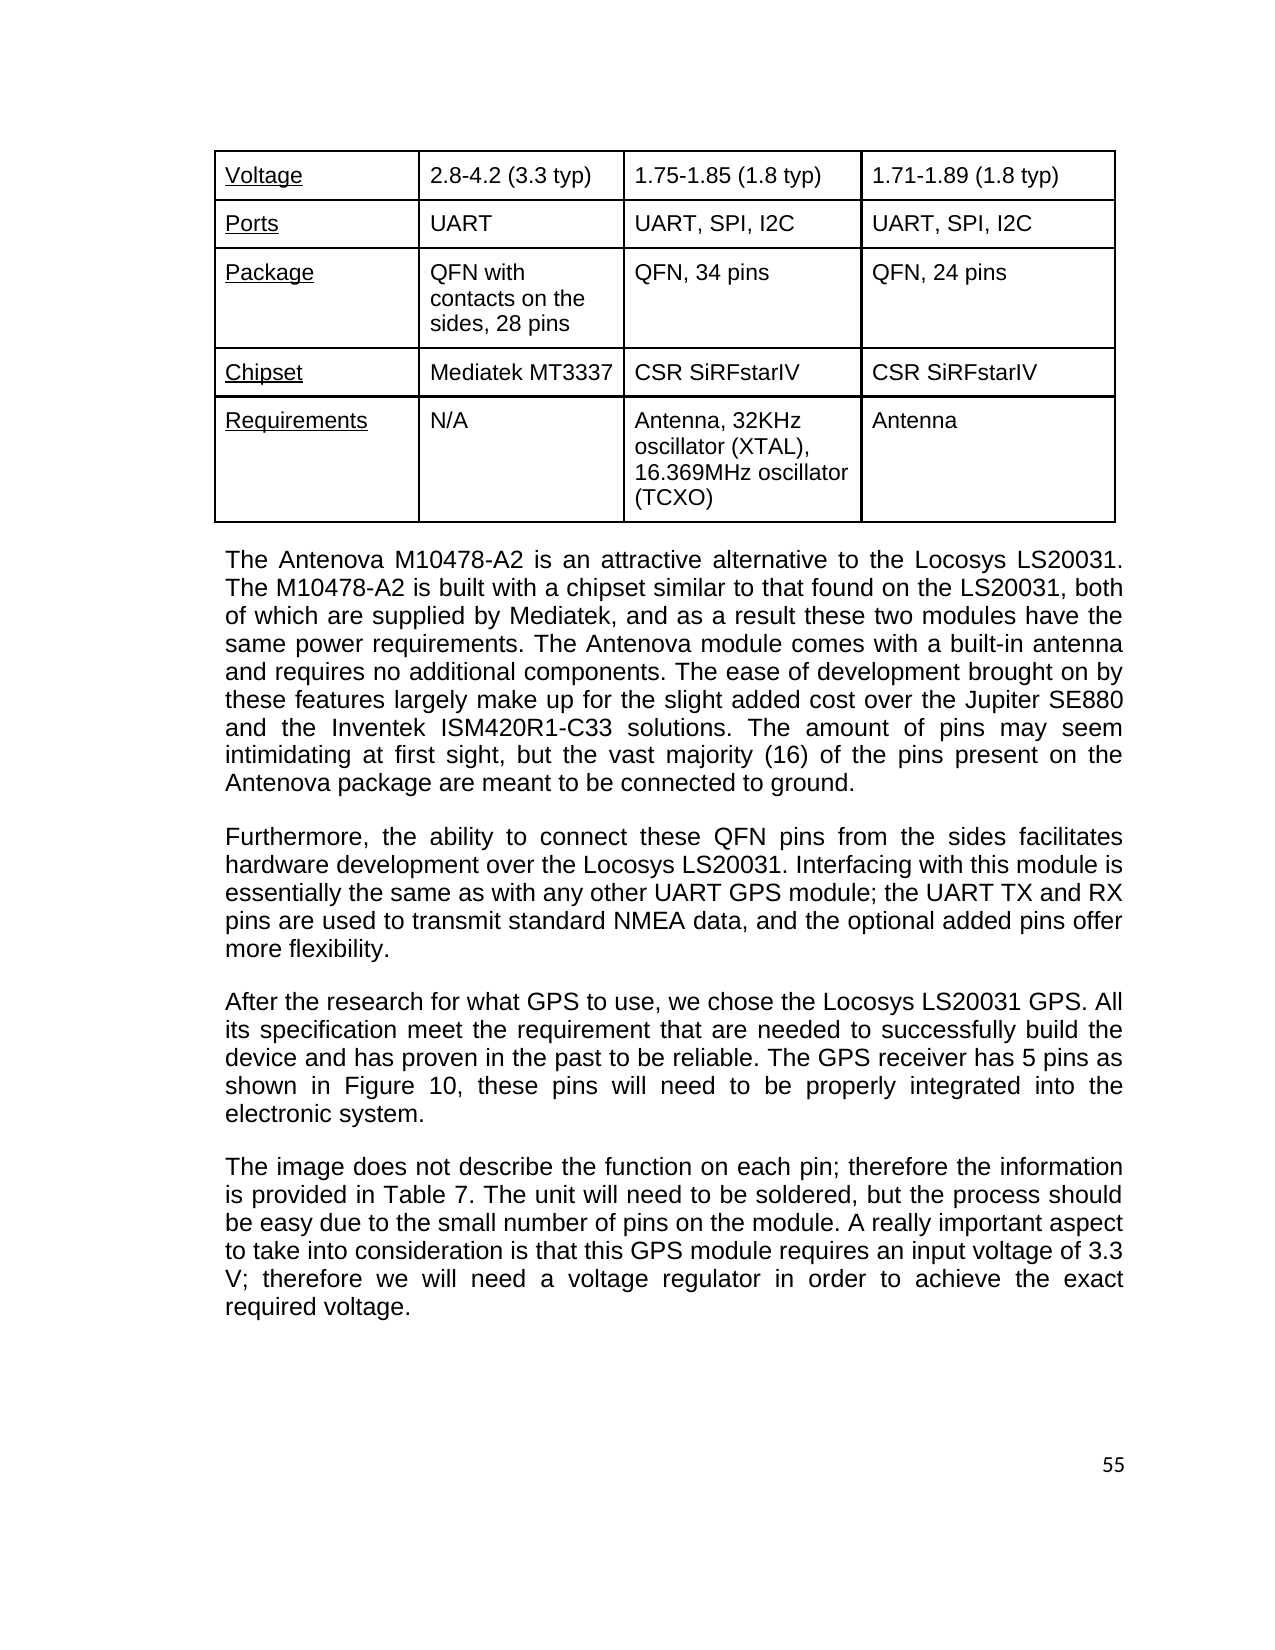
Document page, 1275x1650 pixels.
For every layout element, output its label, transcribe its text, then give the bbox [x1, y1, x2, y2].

table_cell UART, SPI, I2C [625, 201, 860, 247]
table_cell Chipset [216, 349, 418, 395]
text After the research for what GPS to use, we chose the Locosys LS20031 GPS. All its specification meet the requirement that are needed to successfully build the device and has proven in the past to be reliable. The GPS receiver has 5 pins as shown in Figure 10, these pins will need to be properly integrated into the electronic system. [225, 988, 1125, 1127]
table_cell QFN with contacts on the sides, 28 pins [420, 249, 623, 347]
table_cell Ports [216, 201, 418, 247]
table_cell Antenna [863, 398, 1114, 521]
table_cell UART, SPI, I2C [863, 201, 1114, 247]
table_cell Package [216, 249, 418, 347]
table_cell 2.8-4.2 (3.3 typ) [420, 152, 623, 198]
table_cell Voltage [216, 152, 418, 198]
table_cell 1.75-1.85 (1.8 typ) [625, 152, 860, 198]
table_cell CSR SiRFstarIV [625, 349, 860, 395]
table_cell N/A [420, 398, 623, 521]
table_cell QFN, 34 pins [625, 249, 860, 347]
table_cell Antenna, 32KHz oscillator (XTAL), 16.369MHz oscillator (TCXO) [625, 398, 860, 521]
text Furthermore, the ability to connect these QFN pins from the sides facilitates hardware development over the Locosys LS20031. Interfacing with this module is essentially the same as with any other UART GPS module; the UART TX and RX pins are used to transmit standard NMEA data, and the optional added pins offer more flexibility. [225, 823, 1125, 962]
text The Antenova M10478-A2 is an attractive alternative to the Locosys LS20031. The M10478-A2 is built with a chipset similar to that found on the LS20031, both of which are supplied by Mediatek, and as a result these two modules have the same power requirements. The Antenova module comes with a built-in antenna and requires no additional components. The ease of development brought on by these features largely make up for the slight added cost over the Jupiter SE880 and the Inventek ISM420R1-C33 solutions. The amount of pins may seem intimidating at first sight, but the vast majority (16) of the pins present on the Antenova package are meant to be connected to ground. [225, 546, 1125, 797]
table_cell Requirements [216, 398, 418, 521]
text The image does not describe the function on each pin; therefore the information is provided in Table 7. The unit will need to be soldered, but the process should be easy due to the small number of pins on the module. A really important aspect to take into consideration is that this GPS module requires an input voltage of 3.3 V; therefore we will need a voltage regulator in order to achieve the exact required voltage. [225, 1153, 1125, 1321]
table_cell Mediatek MT3337 [420, 349, 623, 395]
table_cell CSR SiRFstarIV [863, 349, 1114, 395]
table_cell QFN, 24 pins [863, 249, 1114, 347]
table_cell 1.71-1.89 (1.8 typ) [863, 152, 1114, 198]
table_cell UART [420, 201, 623, 247]
